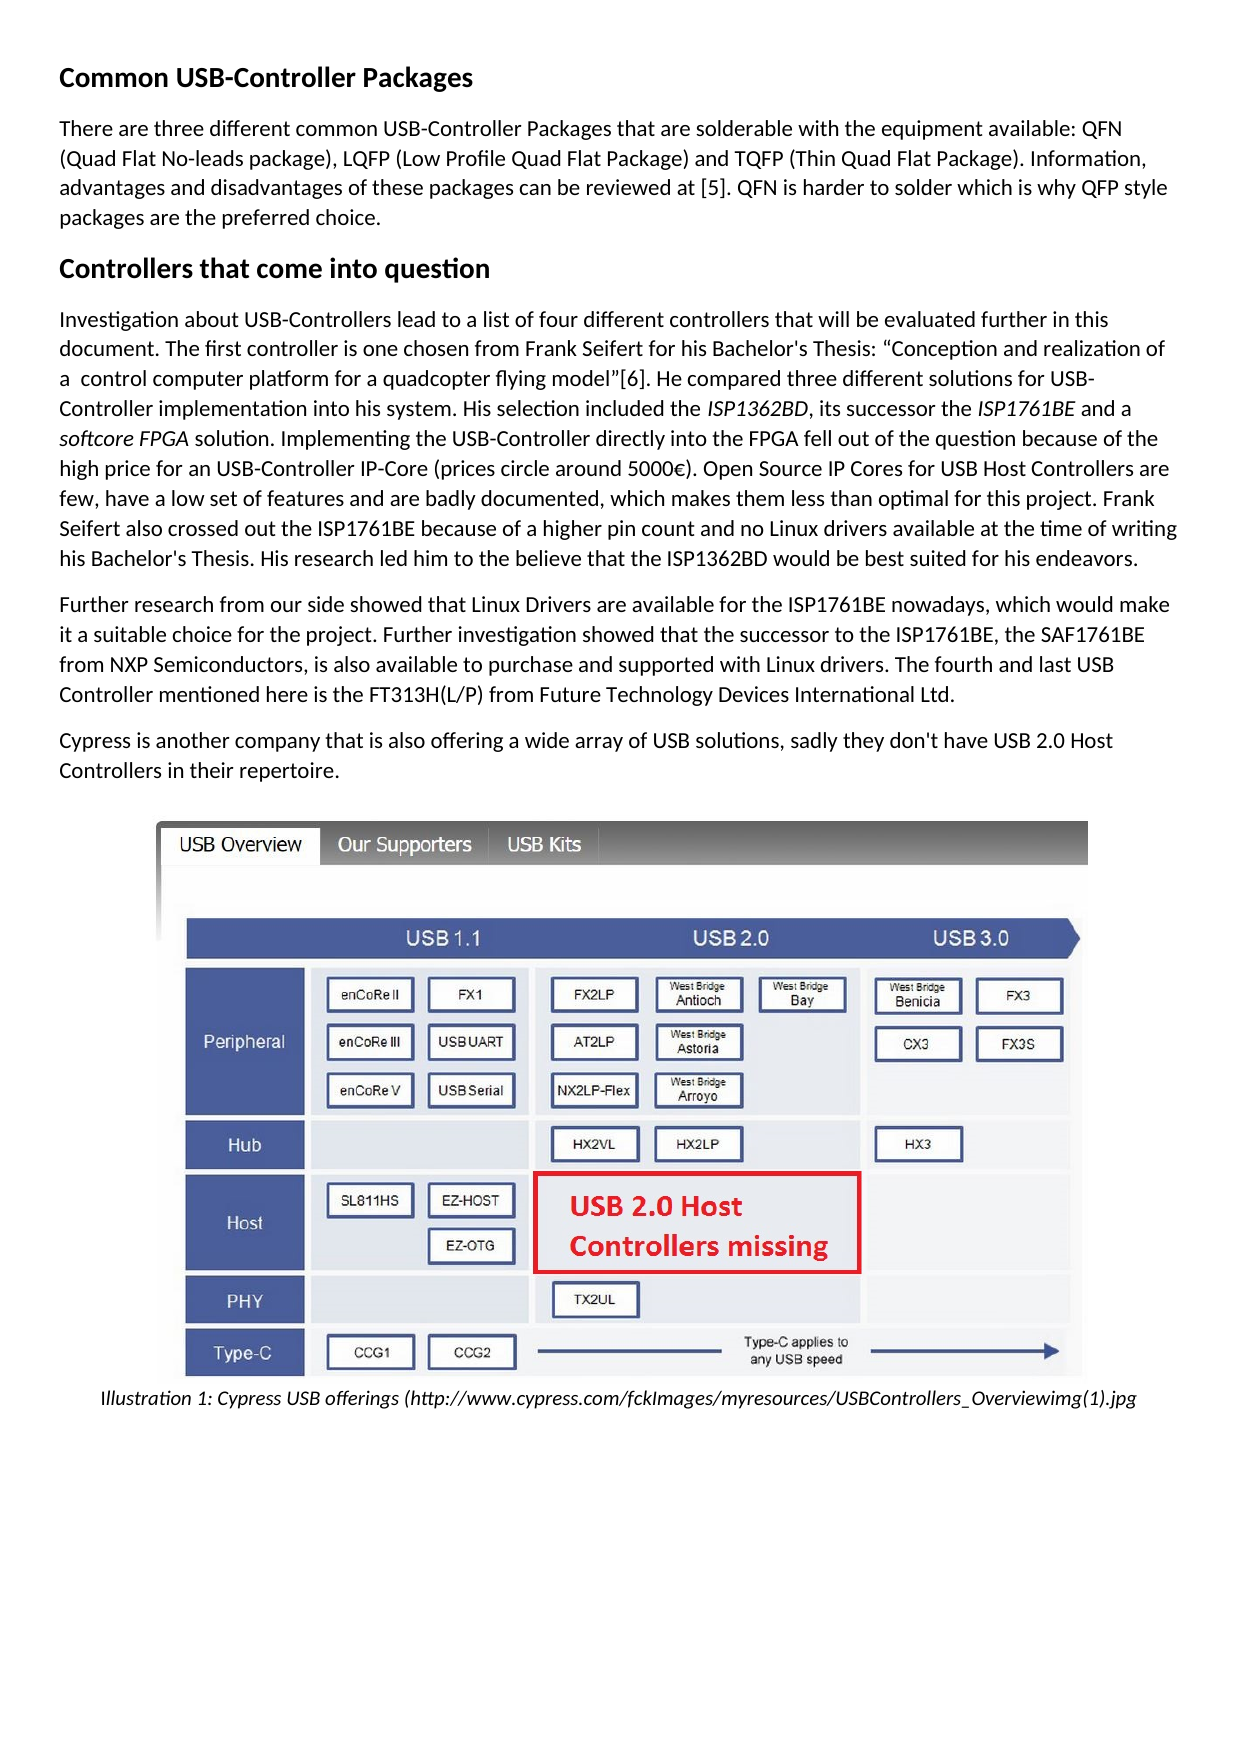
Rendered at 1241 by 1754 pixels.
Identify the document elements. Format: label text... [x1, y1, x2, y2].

picture [152, 815, 1088, 1384]
text Common USB-Controller Packages [59, 59, 1181, 95]
text There are three different common USB-Controller Packages that are solderable with the equipment available: QFN (Quad Flat No-leads package), LQFP (Low Profile Quad Flat Package) and TQFP (Thin Quad Flat Package). Information, advantages and disadvantages of these packages can be reviewed at [5]. QFN is harder to solder which is why QFP style packages are the preferred choice. [59, 114, 1181, 231]
text Cypress is another company that is also offering a wide array of USB solutions, sadly they don't have USB 2.0 Host Controllers in their repertoire. [59, 727, 1181, 784]
text Illustration 1: Cypress USB offerings (http://www.cypress.com/fckImages/myresources/USBControllers_Overviewimg(1).jpg [59, 816, 1181, 1411]
text Further research from our side showed that Linux Drivers are available for the ISP1761BE nowadays, which would make it a suitable choice for the project. Further investigation showed that the successor to the ISP1761BE, the SAF1761BE from NXP Semiconductors, is also available to purchase and supported with Linux drivers. The fourth and last USB Controller mentioned here is the FT313H(L/P) from Future Technology Devices International Ltd. [59, 590, 1181, 708]
text Controllers that come into question [59, 250, 1181, 286]
text Investigation about USB-Controllers lead to a list of four different controllers that will be evaluated further in this document. The first controller is one chosen from Frank Seifert for his Bachelor's Thesis: “Conception and realization of a control computer platform for a quadcopter flying model”[6]. He compared three different solutions for USB-Controller implementation into his system. His selection included the ISP1362BD, its successor the ISP1761BE and a softcore FPGA solution. Implementing the USB-Controller directly into the FPGA fell out of the question because of the high price for an USB-Controller IP-Core (prices circle around 5000€). Open Source IP Cores for USB Host Controllers are few, have a low set of features and are badly documented, which makes them less than optimal for this project. Frank Seifert also crossed out the ISP1761BE because of a higher pin count and no Linux drivers available at the time of writing his Bachelor's Thesis. His research led him to the believe that the ISP1362BD would be best suited for his endeavors. [59, 305, 1181, 572]
